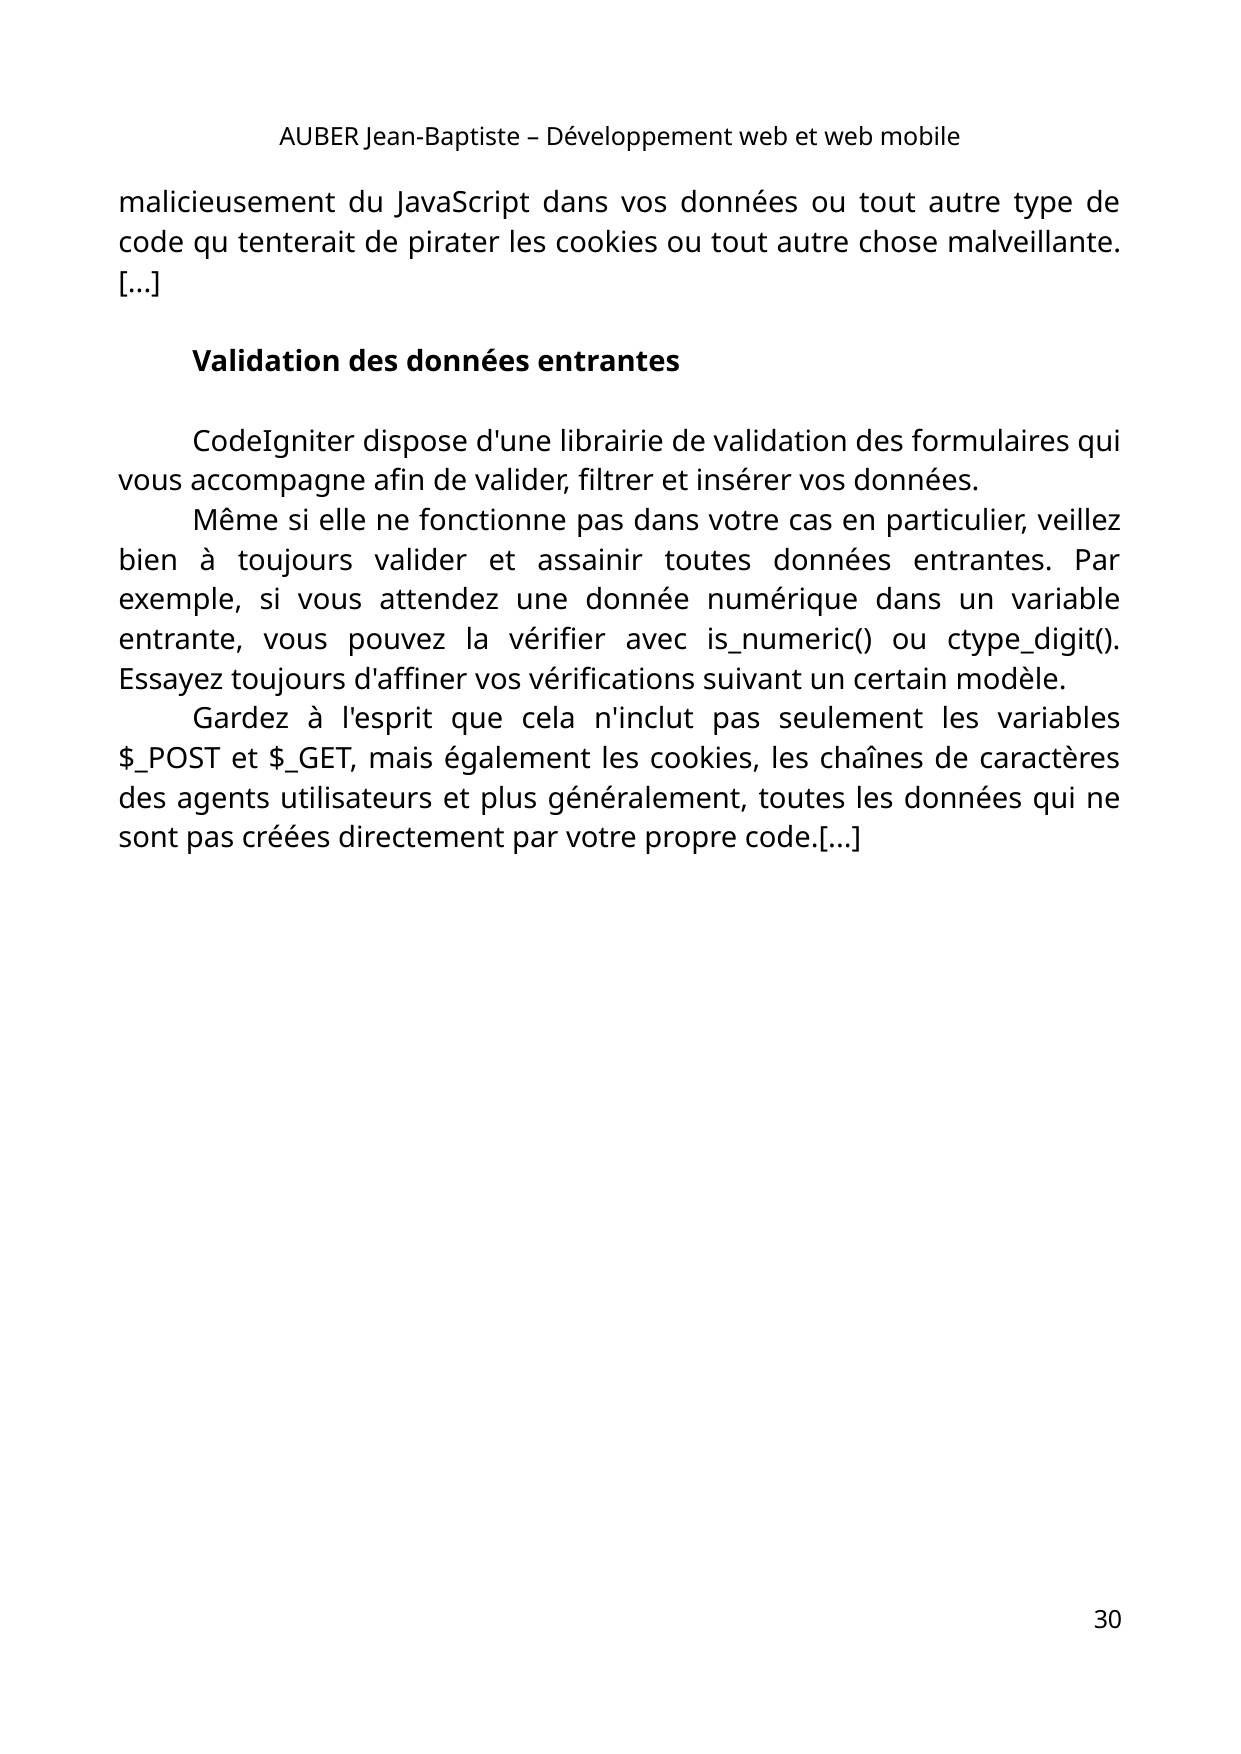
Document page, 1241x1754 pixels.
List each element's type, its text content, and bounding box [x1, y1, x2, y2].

text Validation des données entrantes [118, 340, 1122, 380]
text CodeIgniter dispose d'une librairie de validation des formulaires qui vous accompagne afin de valider, filtrer et insérer vos données. [118, 420, 1122, 499]
text Même si elle ne fonctionne pas dans votre cas en particulier, veillez bien à toujours valider et assainir toutes données entrantes. Par exemple, si vous attendez une donnée numérique dans un variable entrante, vous pouvez la vérifier avec is_numeric() ou ctype_digit(). Essayez toujours d'affiner vos vérifications suivant un certain modèle. [118, 499, 1122, 698]
text malicieusement du JavaScript dans vos données ou tout autre type de code qu tenterait de pirater les cookies ou tout autre chose malveillante.[...] [118, 182, 1122, 301]
text Gardez à l'esprit que cela n'inclut pas seulement les variables $_POST et $_GET, mais également les cookies, les chaînes de caractères des agents utilisateurs et plus généralement, toutes les données qui ne sont pas créées directement par votre propre code.[...] [118, 698, 1122, 856]
